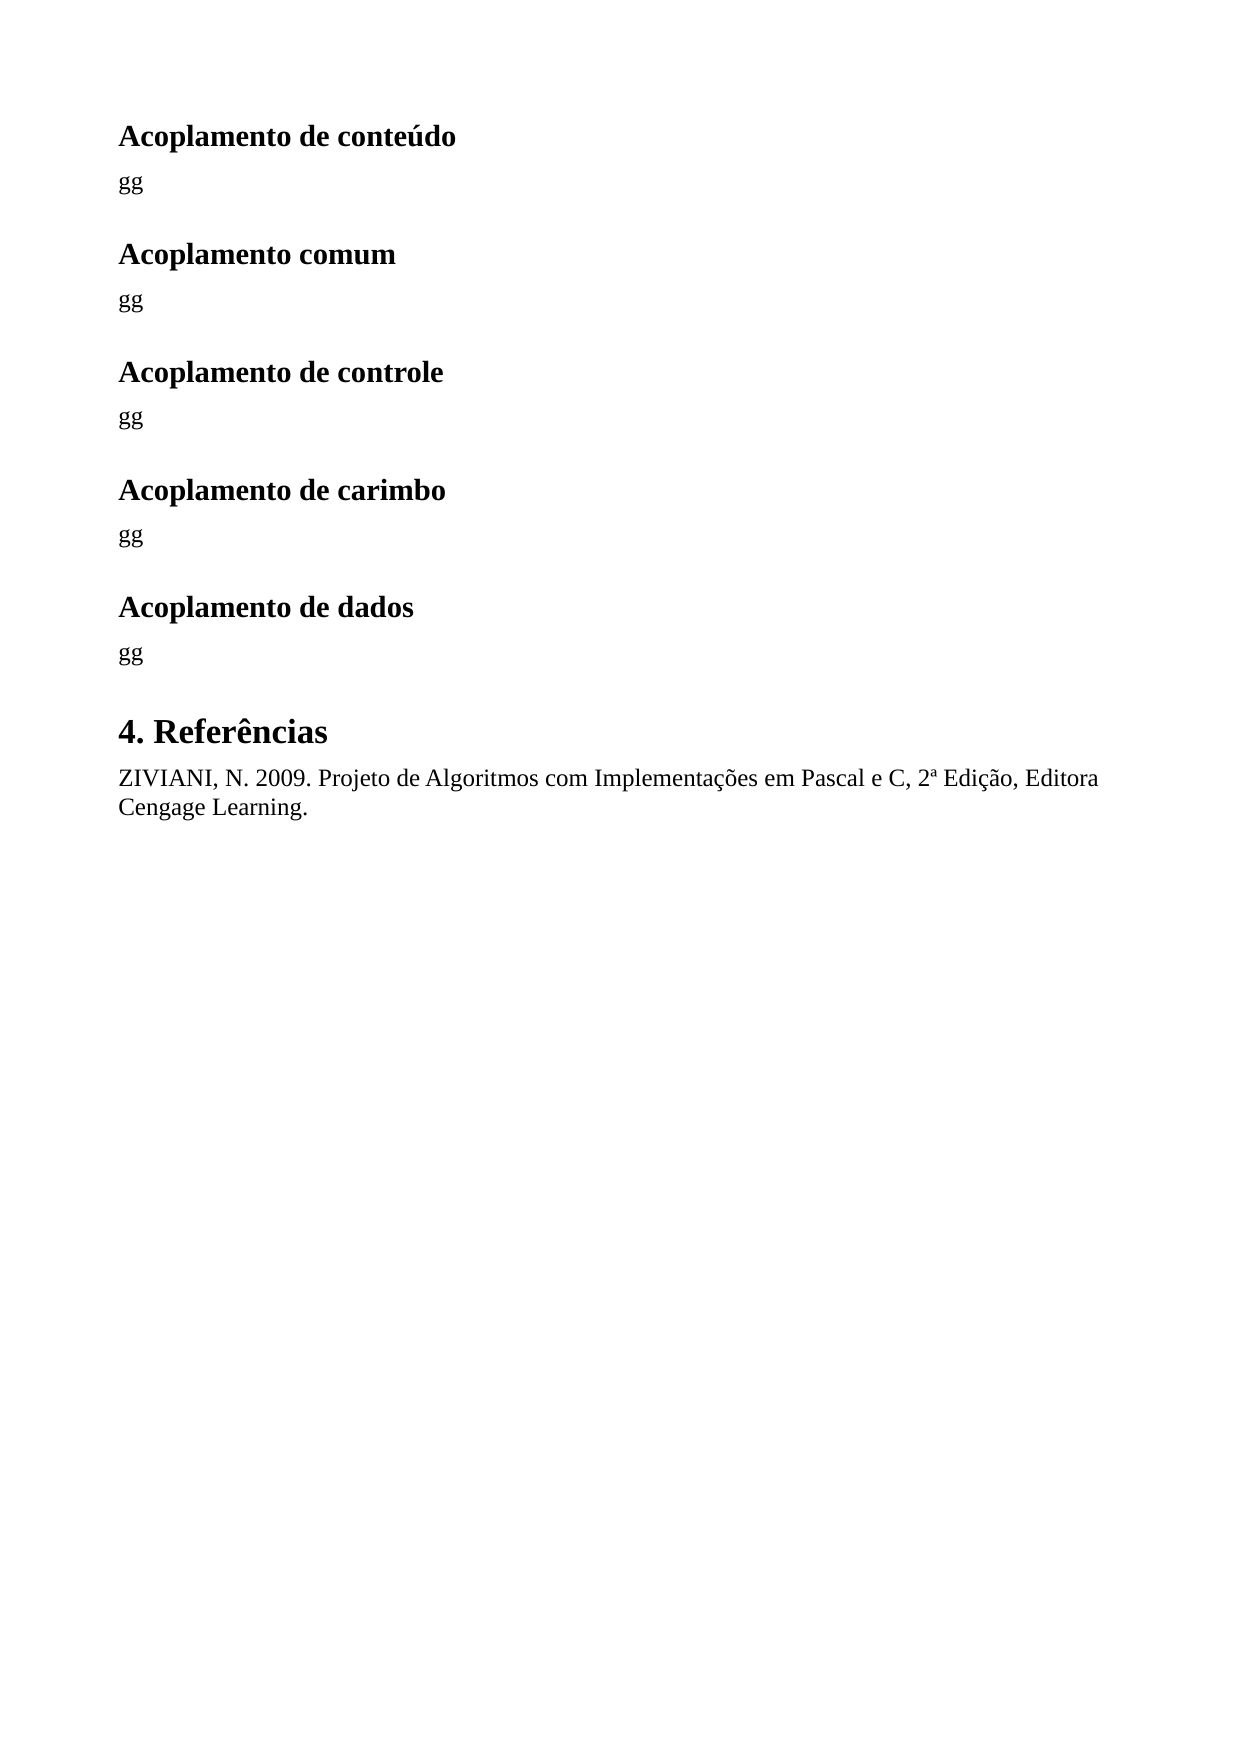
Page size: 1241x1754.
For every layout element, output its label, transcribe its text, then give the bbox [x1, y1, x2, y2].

text gg [118, 519, 1122, 548]
subtitle Acoplamento comum [118, 236, 1122, 271]
subtitle Acoplamento de carimbo [118, 471, 1122, 507]
subtitle Acoplamento de conteúdo [118, 118, 1122, 153]
subtitle 4. Referências [118, 711, 1122, 751]
text gg [118, 166, 1122, 195]
text gg [118, 284, 1122, 312]
subtitle Acoplamento de dados [118, 589, 1122, 624]
text gg [118, 637, 1122, 666]
text ZIVIANI, N. 2009. Projeto de Algoritmos com Implementações em Pascal e C, 2ª Edição, Editora Cengage Learning. [118, 763, 1122, 821]
subtitle Acoplamento de controle [118, 353, 1122, 389]
text gg [118, 401, 1122, 430]
